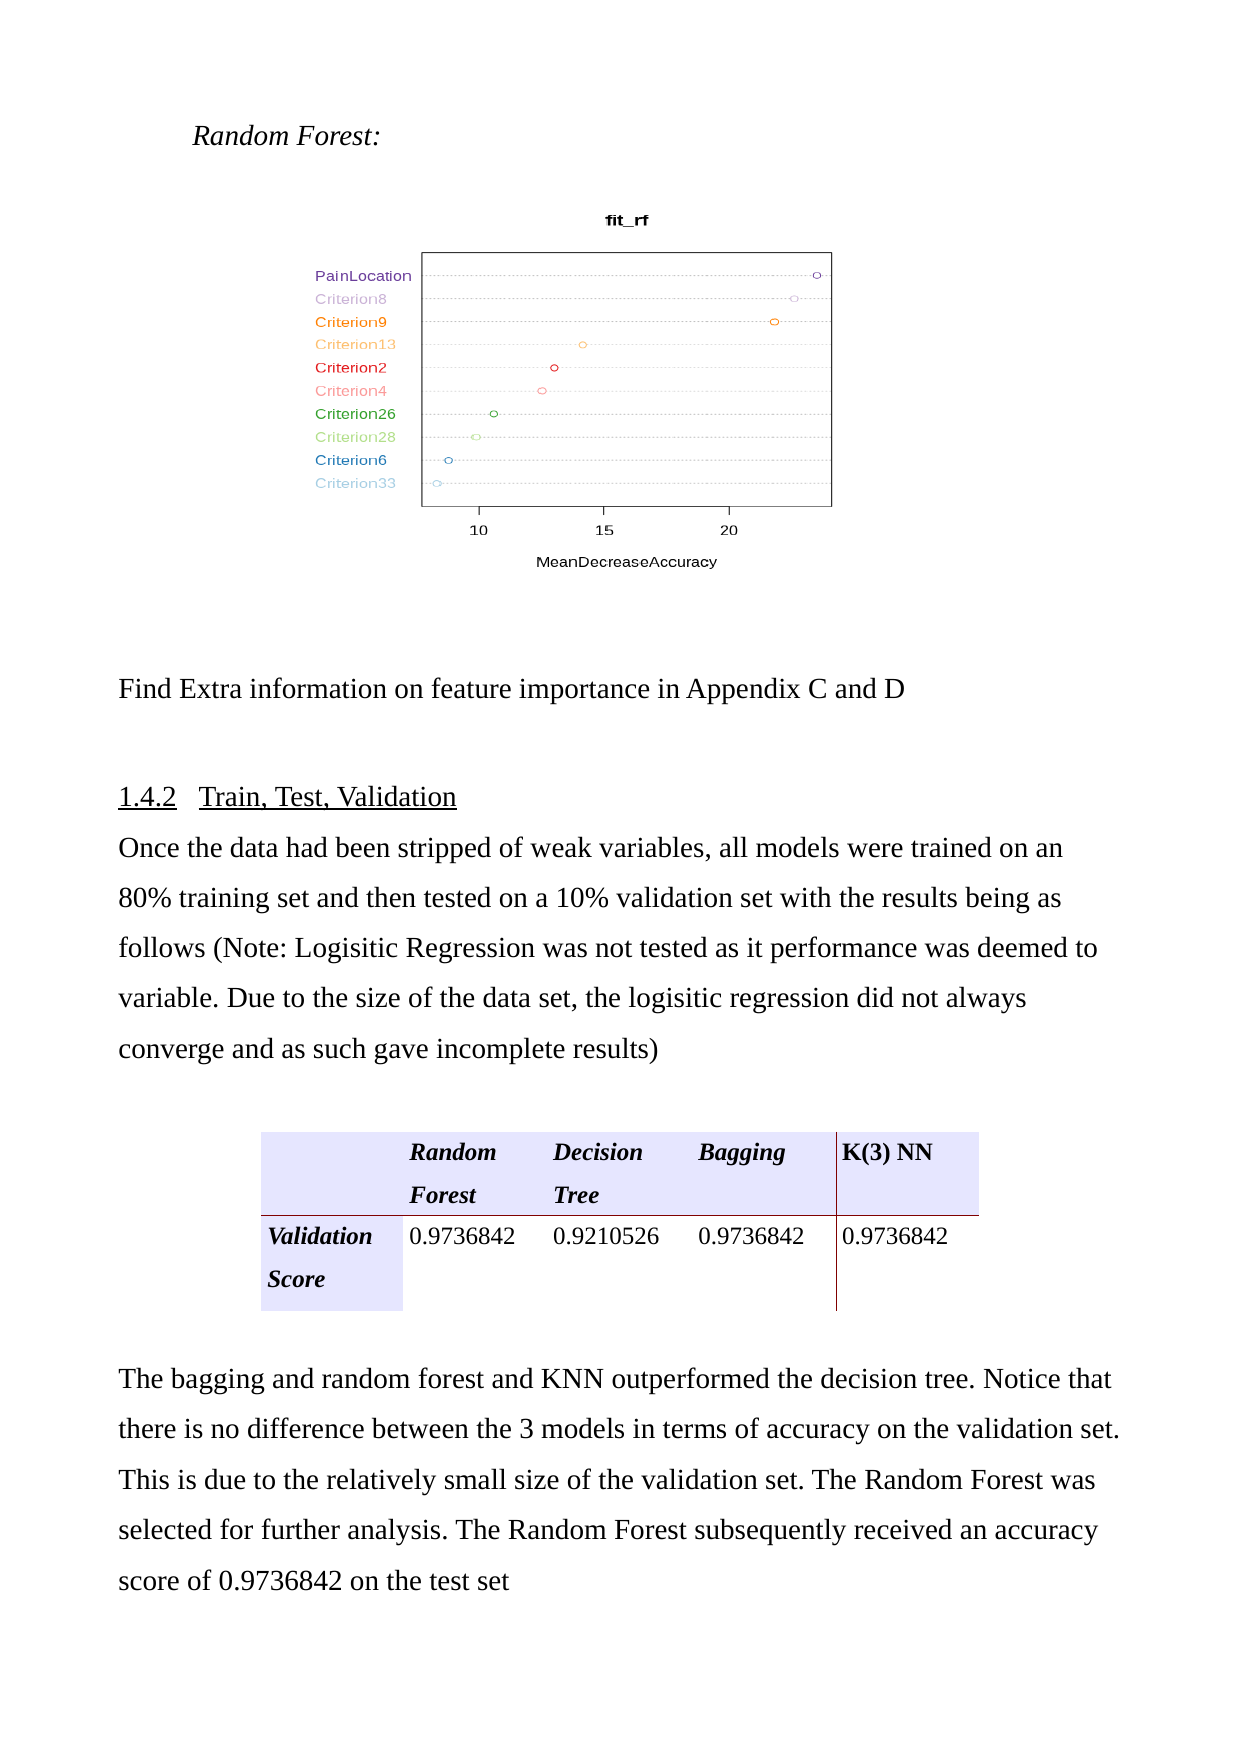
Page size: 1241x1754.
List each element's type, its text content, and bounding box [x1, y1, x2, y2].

table_header Bagging [692, 1132, 836, 1215]
table_cell 0.9736842 [692, 1216, 836, 1311]
table_header Random Forest [403, 1132, 547, 1215]
table_header K(3) NN [837, 1132, 979, 1215]
table_header Decision Tree [547, 1132, 692, 1215]
text 1.4.2 Train, Test, Validation [118, 779, 1122, 813]
text Once the data had been stripped of weak variables, all models were trained on an 80% training set and then tested on a 10% validation set with the results being as follows (Note: Logisitic Regression was not tested as it performance was deemed to variable. Due to the size of the data set, the logisitic regression did not always converge and as such gave incomplete results) [118, 830, 1122, 1064]
table_cell 0.9210526 [547, 1216, 692, 1311]
table_cell 0.9736842 [837, 1216, 979, 1311]
table_cell 0.9736842 [403, 1216, 547, 1311]
table_cell Validation Score [261, 1216, 403, 1311]
table_header [261, 1132, 403, 1215]
text Find Extra information on feature importance in Appendix C and D [118, 672, 1122, 705]
text Random Forest: [118, 118, 1122, 152]
picture [274, 187, 874, 587]
text The bagging and random forest and KNN outperformed the decision tree. Notice that there is no difference between the 3 models in terms of accuracy on the validation set. This is due to the relatively small size of the validation set. The Random Forest was selected for further analysis. The Random Forest subsequently received an accuracy score of 0.9736842 on the test set [118, 1361, 1122, 1596]
